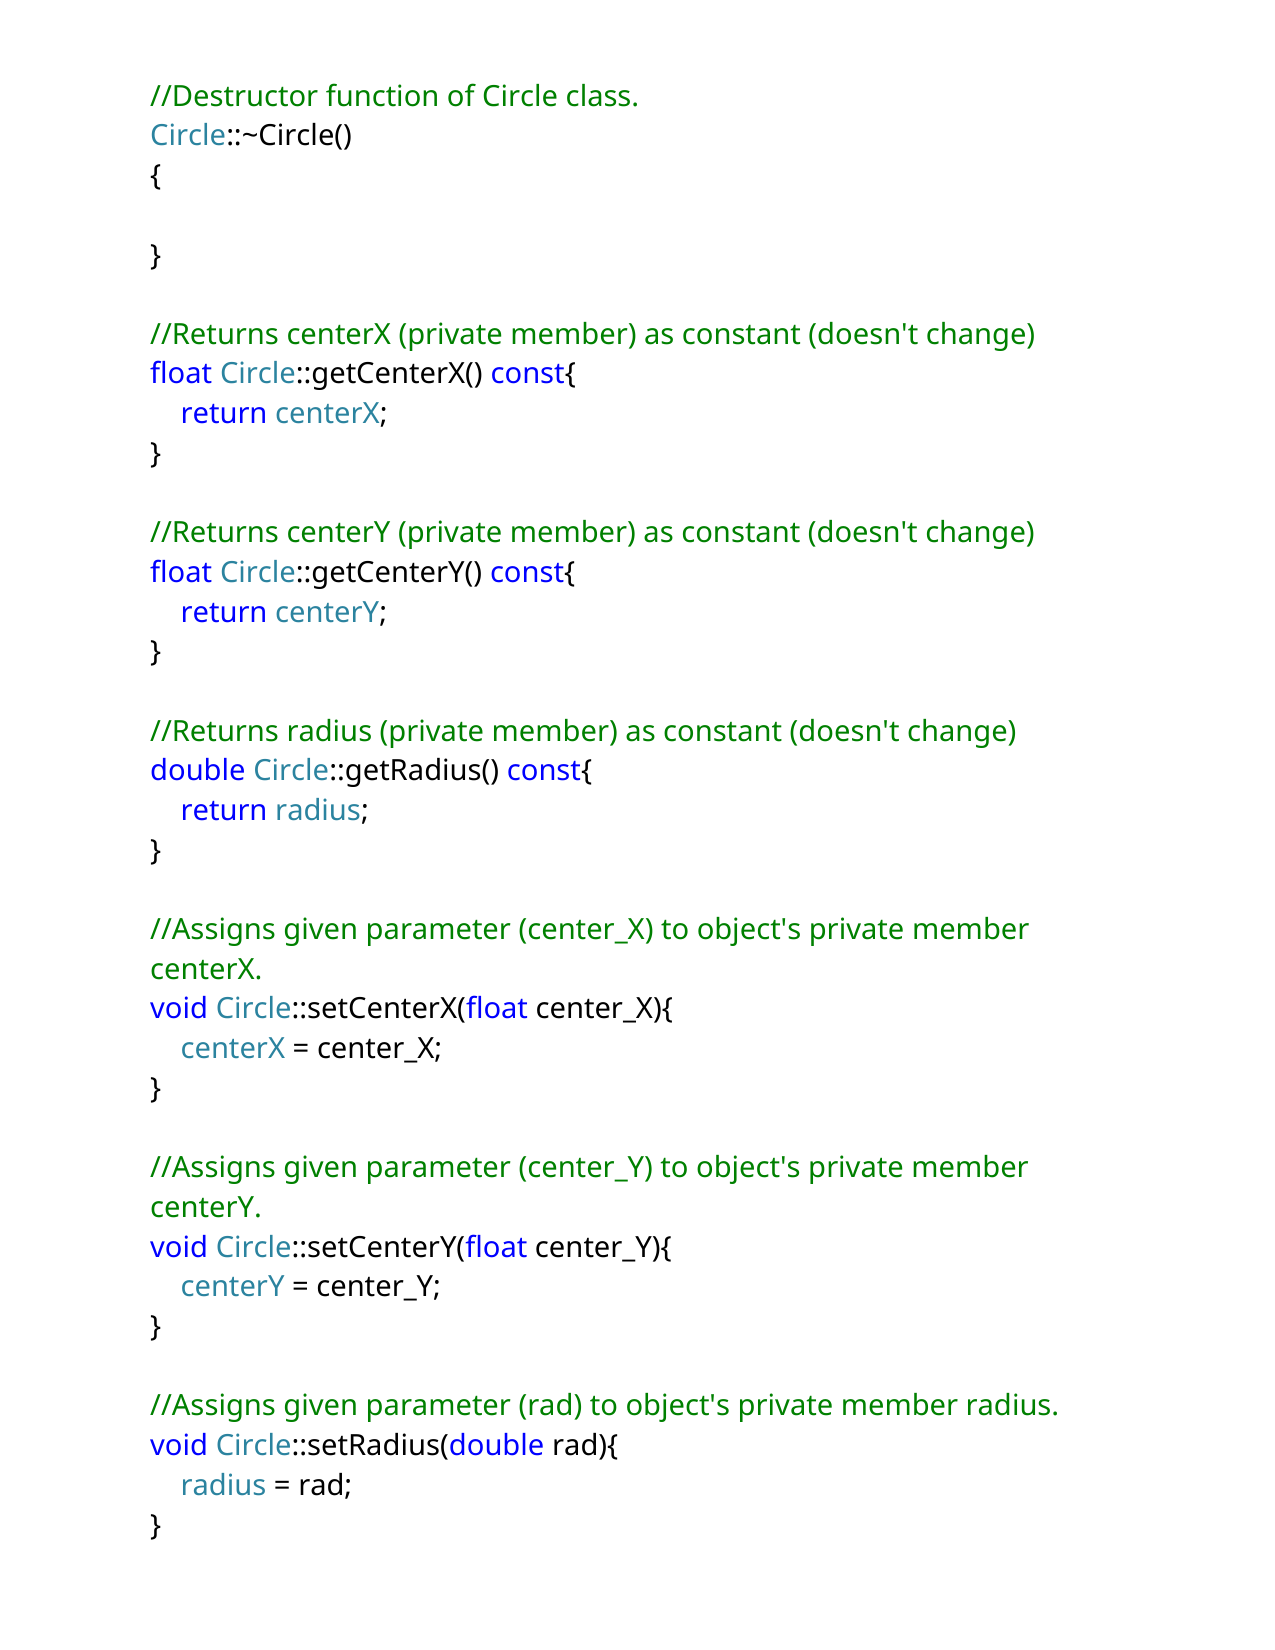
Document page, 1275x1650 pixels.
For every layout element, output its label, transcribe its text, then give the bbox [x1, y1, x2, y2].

text void Circle::setCenterY(float center_Y){ [150, 1226, 1125, 1266]
text } [150, 1067, 1125, 1107]
text //Assigns given parameter (rad) to object's private member radius. [150, 1385, 1125, 1424]
text //Assigns given parameter (center_Y) to object's private member centerY. [150, 1147, 1125, 1226]
text return centerX; [150, 392, 1125, 432]
text //Returns radius (private member) as constant (doesn't change) [150, 710, 1125, 750]
text } [150, 829, 1125, 869]
text Circle::~Circle() [150, 115, 1125, 154]
text //Assigns given parameter (center_X) to object's private member centerX. [150, 908, 1125, 988]
text centerX = center_X; [150, 1027, 1125, 1067]
text //Returns centerX (private member) as constant (doesn't change) [150, 313, 1125, 353]
text centerY = center_Y; [150, 1266, 1125, 1305]
text //Returns centerY (private member) as constant (doesn't change) [150, 512, 1125, 551]
text return radius; [150, 789, 1125, 829]
text //Destructor function of Circle class. [150, 75, 1125, 115]
text } [150, 1305, 1125, 1345]
text double Circle::getRadius() const{ [150, 750, 1125, 789]
text } [150, 631, 1125, 670]
text } [150, 234, 1125, 273]
text } [150, 1504, 1125, 1543]
text float Circle::getCenterX() const{ [150, 353, 1125, 392]
text float Circle::getCenterY() const{ [150, 551, 1125, 591]
text return centerY; [150, 591, 1125, 631]
text { [150, 154, 1125, 194]
text void Circle::setCenterX(float center_X){ [150, 988, 1125, 1027]
text } [150, 432, 1125, 472]
text radius = rad; [150, 1464, 1125, 1504]
text void Circle::setRadius(double rad){ [150, 1424, 1125, 1464]
